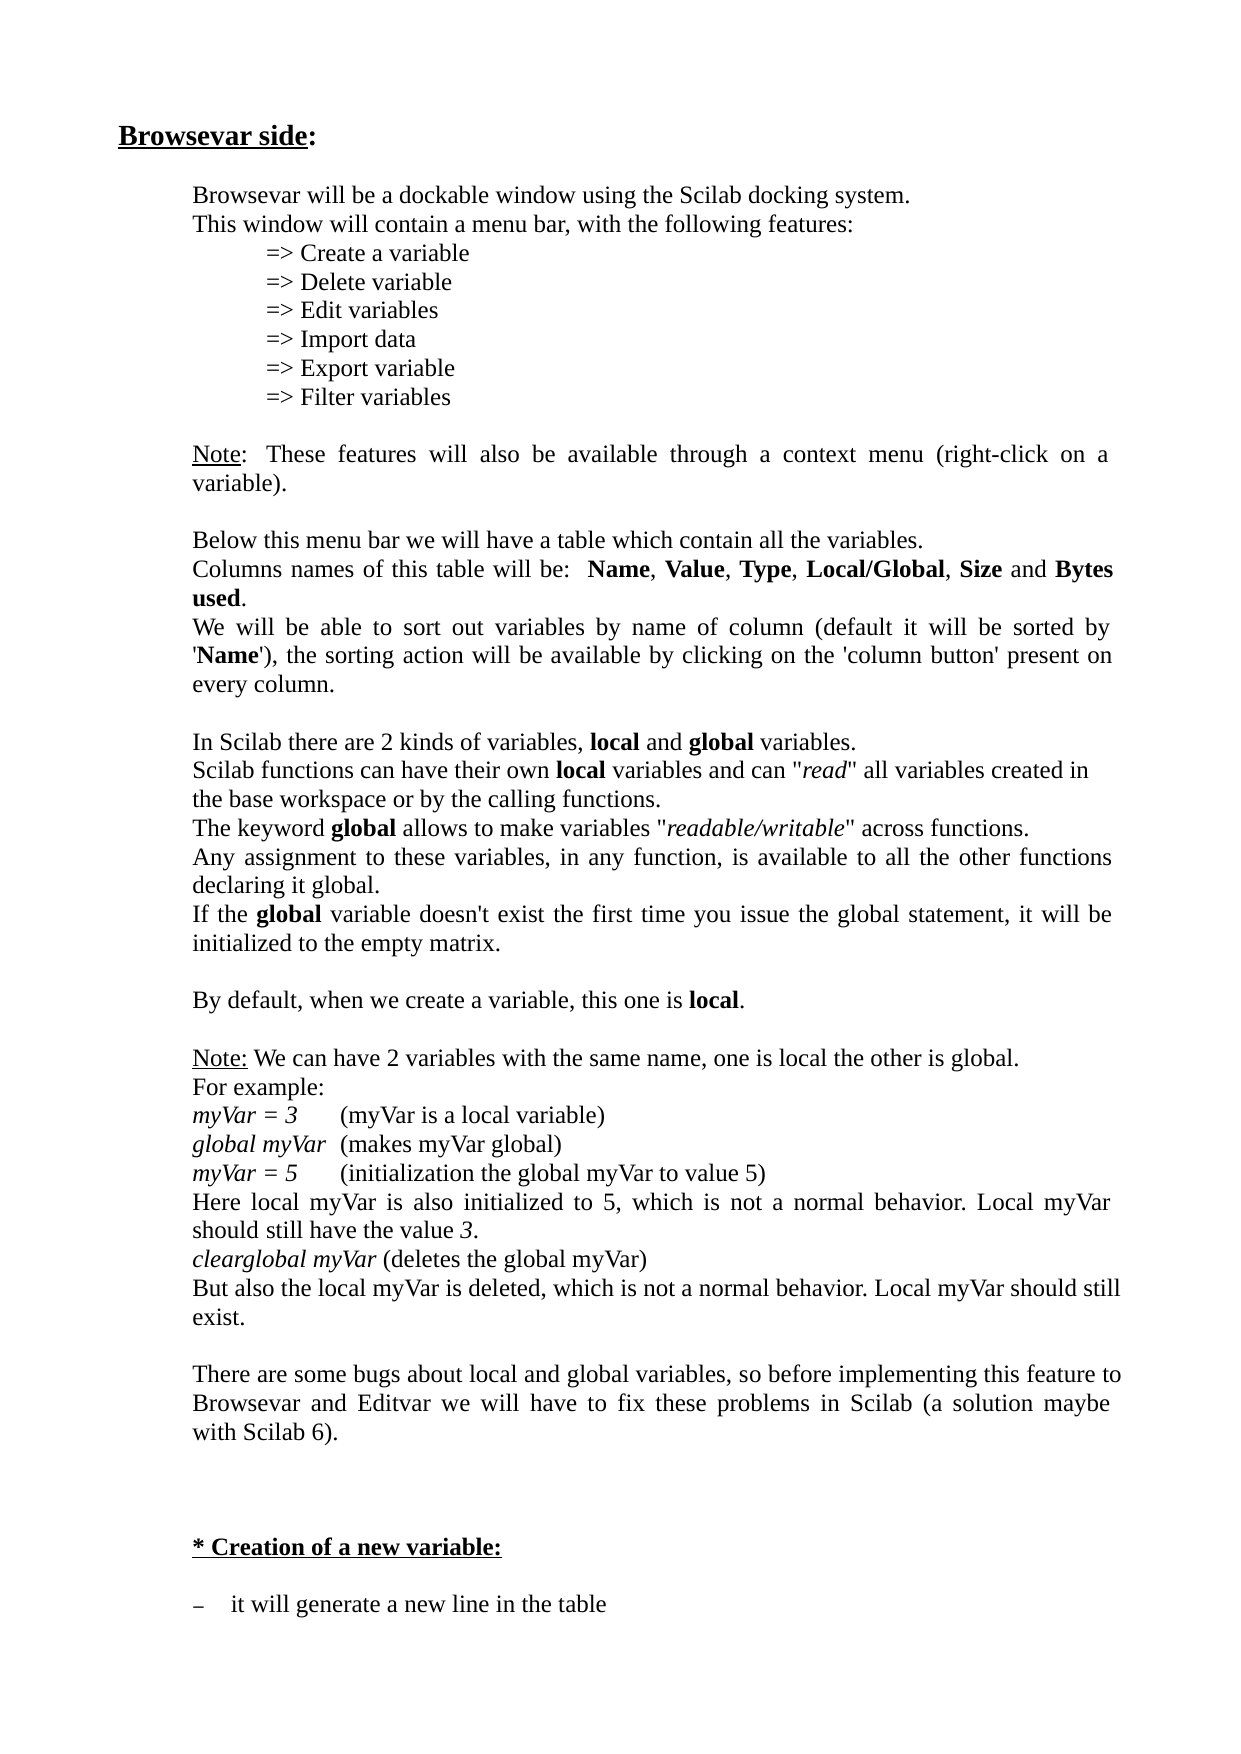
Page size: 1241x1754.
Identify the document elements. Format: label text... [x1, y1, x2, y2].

text clearglobal myVar (deletes the global myVar) [118, 1244, 1122, 1273]
text Note: These features will also be available through a context menu (right-click on a variable). [118, 439, 1122, 497]
text the base workspace or by the calling functions. [118, 784, 1122, 813]
text Columns names of this table will be: Name, Value, Type, Local/Global, Size and Bytes used. [118, 554, 1122, 612]
text In Scilab there are 2 kinds of variables, local and global variables. [118, 727, 1122, 755]
text Browsevar will be a dockable window using the Scilab docking system. [118, 180, 1122, 209]
text => Delete variable [118, 267, 1122, 295]
text If the global variable doesn't exist the first time you issue the global statement, it will be initialized to the empty matrix. [118, 899, 1122, 957]
text => Create a variable [118, 238, 1122, 267]
text => Edit variables [118, 295, 1122, 324]
text Scilab functions can have their own local variables and can "read" all variables created in [118, 755, 1122, 784]
text => Export variable [118, 353, 1122, 382]
text This window will contain a menu bar, with the following features: [118, 209, 1122, 238]
text Any assignment to these variables, in any function, is available to all the other functions declaring it global. [118, 842, 1122, 899]
text => Import data [118, 324, 1122, 353]
text myVar = 5 (initialization the global myVar to value 5) [118, 1158, 1122, 1187]
text But also the local myVar is deleted, which is not a normal behavior. Local myVar should still exist. [118, 1273, 1122, 1330]
text global myVar (makes myVar global) [118, 1129, 1122, 1158]
text The keyword global allows to make variables "readable/writable" across functions. [118, 813, 1122, 842]
text Below this menu bar we will have a table which contain all the variables. [118, 525, 1122, 554]
text For example: [118, 1072, 1122, 1100]
text * Creation of a new variable: [118, 1532, 1122, 1560]
text We will be able to sort out variables by name of column (default it will be sorted by 'Name'), the sorting action will be available by clicking on the 'column button' present on every column. [118, 612, 1122, 698]
text myVar = 3 (myVar is a local variable) [118, 1100, 1122, 1129]
list it will generate a new line in the table [193, 1589, 1122, 1618]
text => Filter variables [118, 382, 1122, 410]
text Here local myVar is also initialized to 5, which is not a normal behavior. Local myVar should still have the value 3. [118, 1187, 1122, 1244]
text There are some bugs about local and global variables, so before implementing this feature to Browsevar and Editvar we will have to fix these problems in Scilab (a solution maybe with Scilab 6). [118, 1359, 1122, 1445]
text Browsevar side: [118, 118, 1122, 152]
text Note: We can have 2 variables with the same name, one is local the other is global. [118, 1043, 1122, 1072]
text By default, when we create a variable, this one is local. [118, 985, 1122, 1014]
